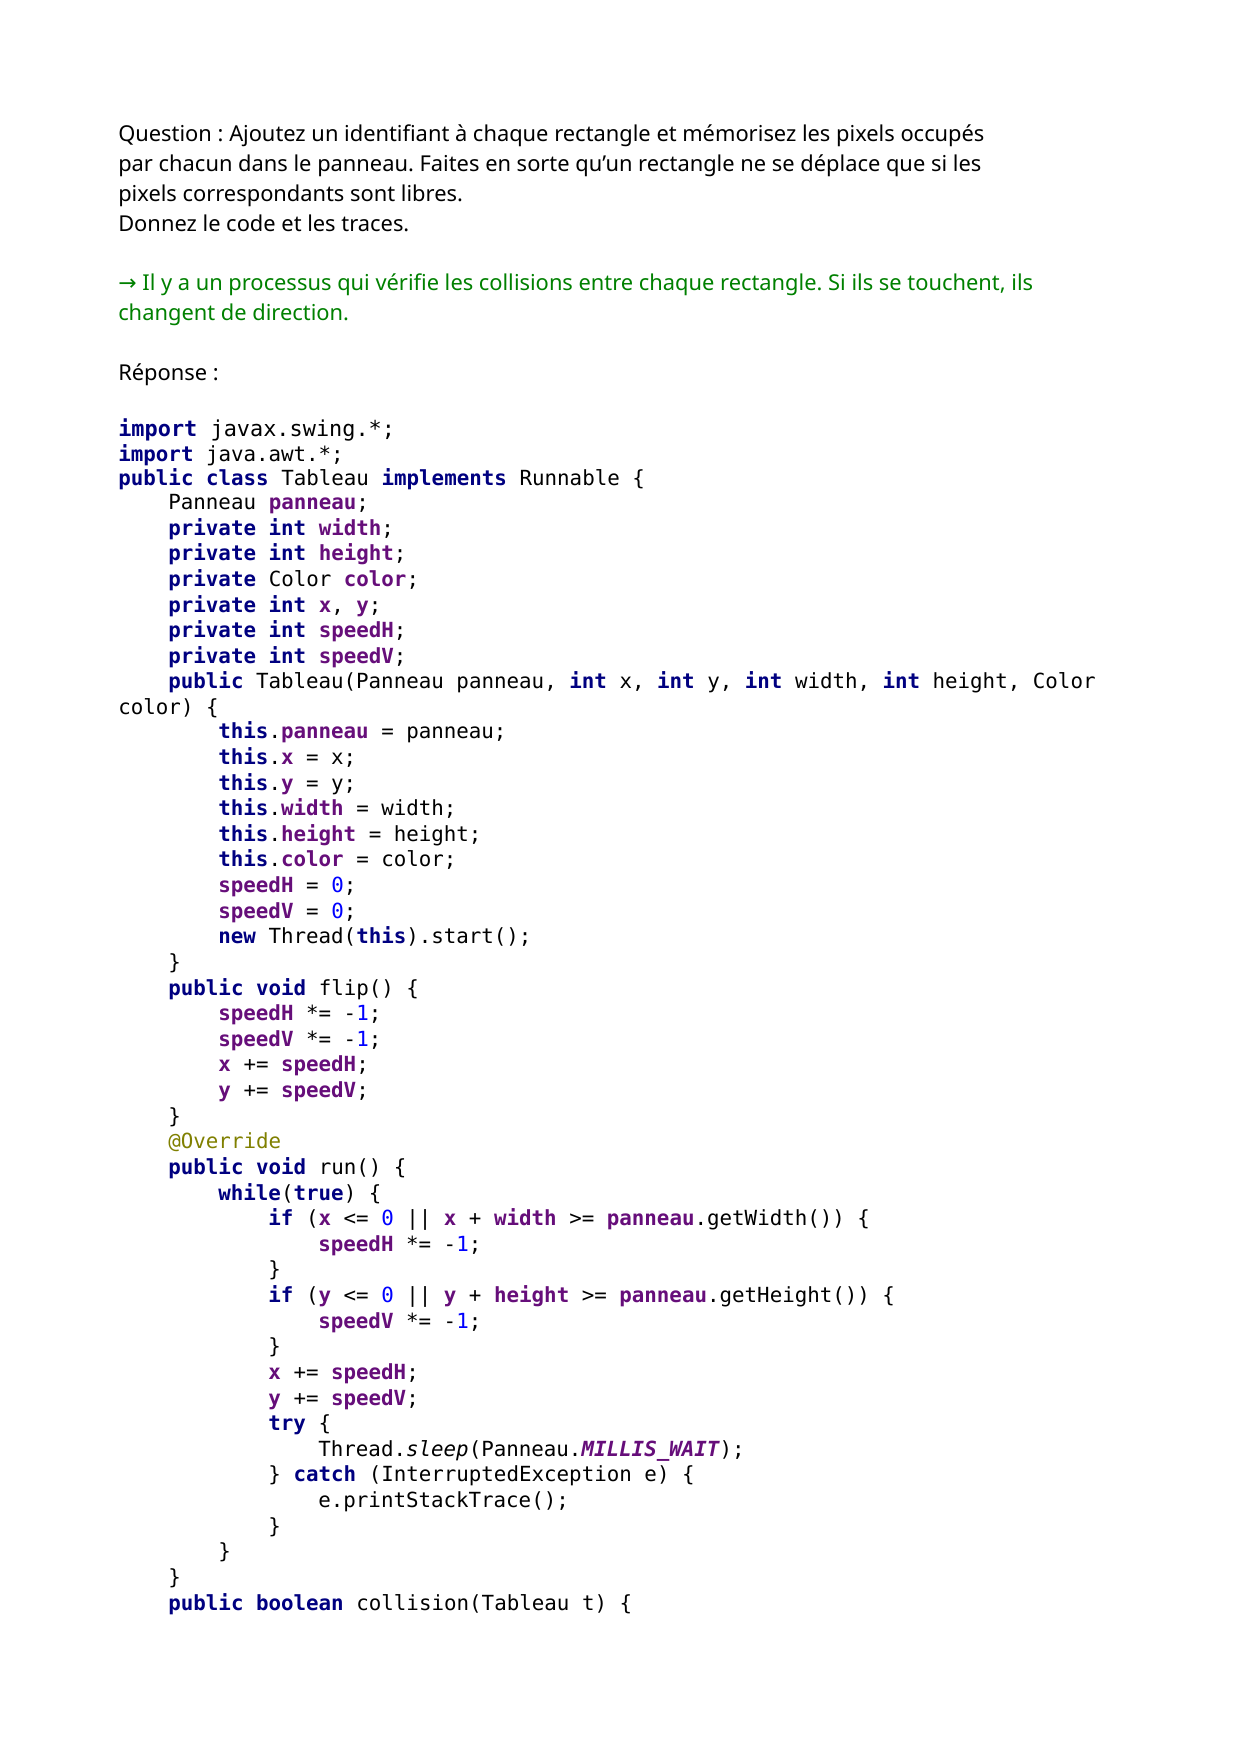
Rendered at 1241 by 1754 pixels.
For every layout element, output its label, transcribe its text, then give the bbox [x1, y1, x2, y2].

text private int width; [118, 516, 1122, 541]
text public void flip() { [118, 976, 1122, 1001]
text public boolean collision(Tableau t) { [118, 1591, 1122, 1616]
text } [118, 1539, 1122, 1565]
text public class Tableau implements Runnable { [118, 466, 1122, 490]
text pixels correspondants sont libres. [118, 178, 1122, 207]
text Thread.sleep(Panneau.MILLIS_WAIT); [118, 1437, 1122, 1462]
text x += speedH; [118, 1052, 1122, 1078]
text this.color = color; [118, 847, 1122, 873]
text y += speedV; [118, 1386, 1122, 1411]
text this.y = y; [118, 771, 1122, 796]
text this.height = height; [118, 822, 1122, 847]
text } [118, 1104, 1122, 1129]
text } [118, 1334, 1122, 1360]
text speedH *= -1; [118, 1001, 1122, 1027]
text import javax.swing.*; [118, 416, 1122, 442]
text Panneau panneau; [118, 490, 1122, 516]
text this.panneau = panneau; [118, 719, 1122, 745]
text this.x = x; [118, 745, 1122, 771]
text } [118, 1514, 1122, 1539]
text try { [118, 1411, 1122, 1437]
text Réponse : [118, 356, 1122, 386]
text } [118, 1257, 1122, 1283]
text this.width = width; [118, 796, 1122, 822]
text speedV = 0; [118, 899, 1122, 924]
text } [118, 950, 1122, 976]
text public void run() { [118, 1155, 1122, 1181]
text private int height; [118, 541, 1122, 567]
text e.printStackTrace(); [118, 1488, 1122, 1514]
text private Color color; [118, 567, 1122, 593]
text speedH = 0; [118, 873, 1122, 899]
text Question : Ajoutez un identifiant à chaque rectangle et mémorisez les pixels occupés [118, 118, 1122, 148]
text private int x, y; [118, 593, 1122, 618]
text Donnez le code et les traces. [118, 207, 1122, 237]
text while(true) { [118, 1181, 1122, 1206]
text } catch (InterruptedException e) { [118, 1462, 1122, 1488]
text speedV *= -1; [118, 1027, 1122, 1052]
text new Thread(this).start(); [118, 924, 1122, 950]
text if (x <= 0 || x + width >= panneau.getWidth()) { [118, 1206, 1122, 1232]
text x += speedH; [118, 1360, 1122, 1386]
text private int speedV; [118, 644, 1122, 669]
text par chacun dans le panneau. Faites en sorte qu’un rectangle ne se déplace que si les [118, 148, 1122, 178]
text public Tableau(Panneau panneau, int x, int y, int width, int height, Color color) { [118, 669, 1122, 719]
text @Override [118, 1129, 1122, 1155]
text import java.awt.*; [118, 442, 1122, 466]
text private int speedH; [118, 618, 1122, 644]
text if (y <= 0 || y + height >= panneau.getHeight()) { [118, 1283, 1122, 1309]
text y += speedV; [118, 1078, 1122, 1104]
text speedH *= -1; [118, 1232, 1122, 1257]
text speedV *= -1; [118, 1309, 1122, 1334]
text → Il y a un processus qui vérifie les collisions entre chaque rectangle. Si ils se touchent, ils changent de direction. [118, 267, 1122, 327]
text } [118, 1565, 1122, 1591]
